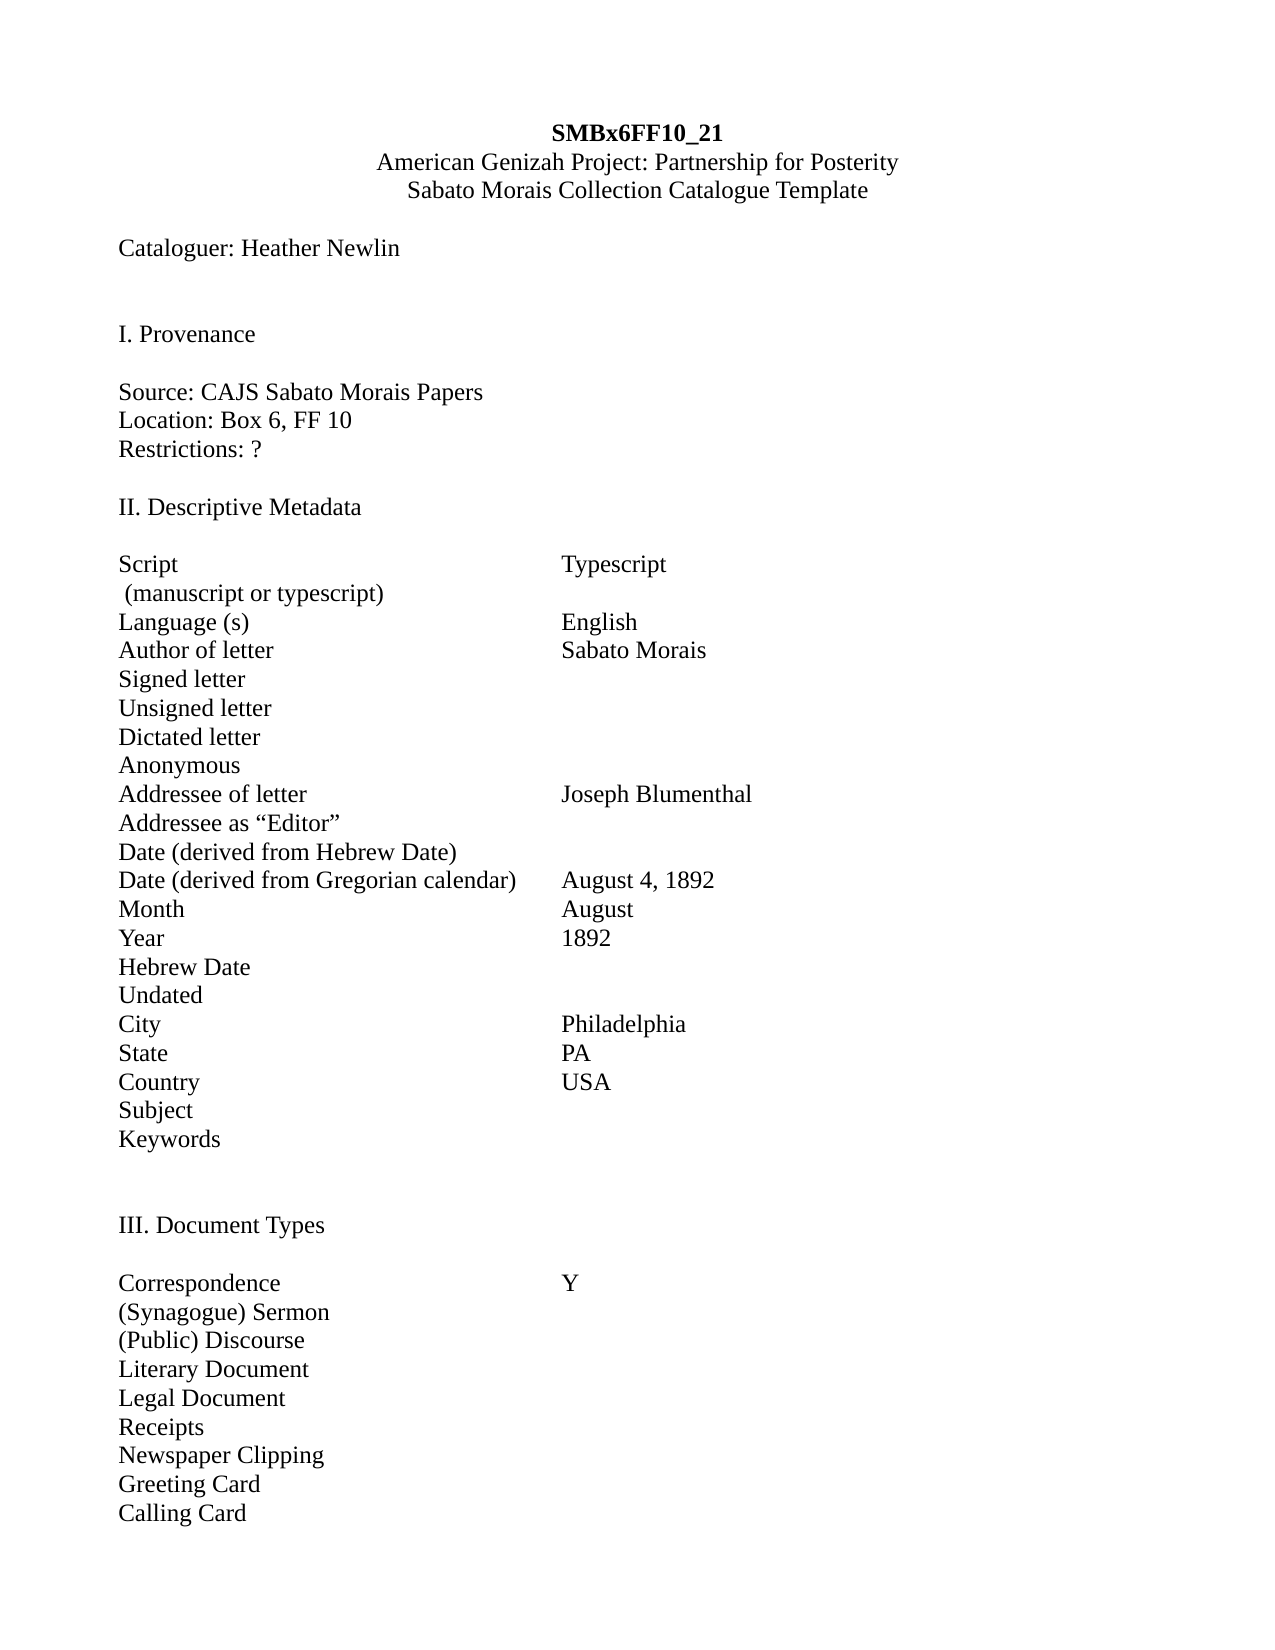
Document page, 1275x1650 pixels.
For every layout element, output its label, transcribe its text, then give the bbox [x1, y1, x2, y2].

text Date (derived from Hebrew Date) [118, 837, 1157, 866]
text (manuscript or typescript) [118, 578, 1157, 607]
text Receipts [118, 1412, 1157, 1441]
text III. Document Types [118, 1211, 1157, 1239]
text Language (s) English [118, 607, 1157, 636]
text American Genizah Project: Partnership for Posterity [118, 147, 1157, 176]
text I. Provenance [118, 319, 1157, 348]
text Addressee of letter Joseph Blumenthal [118, 779, 1157, 808]
text Date (derived from Gregorian calendar) August 4, 1892 [118, 866, 1157, 894]
text State PA [118, 1038, 1157, 1067]
text Script Typescript [118, 549, 1157, 578]
text Undated [118, 981, 1157, 1009]
text Correspondence Y [118, 1268, 1157, 1297]
text Country USA [118, 1067, 1157, 1096]
text (Public) Discourse [118, 1326, 1157, 1354]
text Calling Card [118, 1498, 1157, 1527]
text Month August [118, 894, 1157, 923]
text Year 1892 [118, 923, 1157, 952]
text Location: Box 6, FF 10 [118, 406, 1157, 434]
text Author of letter Sabato Morais [118, 636, 1157, 664]
text Signed letter [118, 664, 1157, 693]
text Keywords [118, 1124, 1157, 1153]
text Subject [118, 1096, 1157, 1124]
text Cataloguer: Heather Newlin [118, 233, 1157, 262]
text Addressee as “Editor” [118, 808, 1157, 837]
text Literary Document [118, 1354, 1157, 1383]
text II. Descriptive Metadata [118, 492, 1157, 521]
text Greeting Card [118, 1469, 1157, 1498]
text SMBx6FF10_21 [118, 118, 1157, 147]
text Anonymous [118, 751, 1157, 779]
text Newspaper Clipping [118, 1441, 1157, 1469]
text (Synagogue) Sermon [118, 1297, 1157, 1326]
text Dictated letter [118, 722, 1157, 751]
text Sabato Morais Collection Catalogue Template [118, 176, 1157, 204]
text City Philadelphia [118, 1009, 1157, 1038]
text Source: CAJS Sabato Morais Papers [118, 377, 1157, 406]
text Hebrew Date [118, 952, 1157, 981]
text Legal Document [118, 1383, 1157, 1412]
text Restrictions: ? [118, 434, 1157, 463]
text Unsigned letter [118, 693, 1157, 722]
